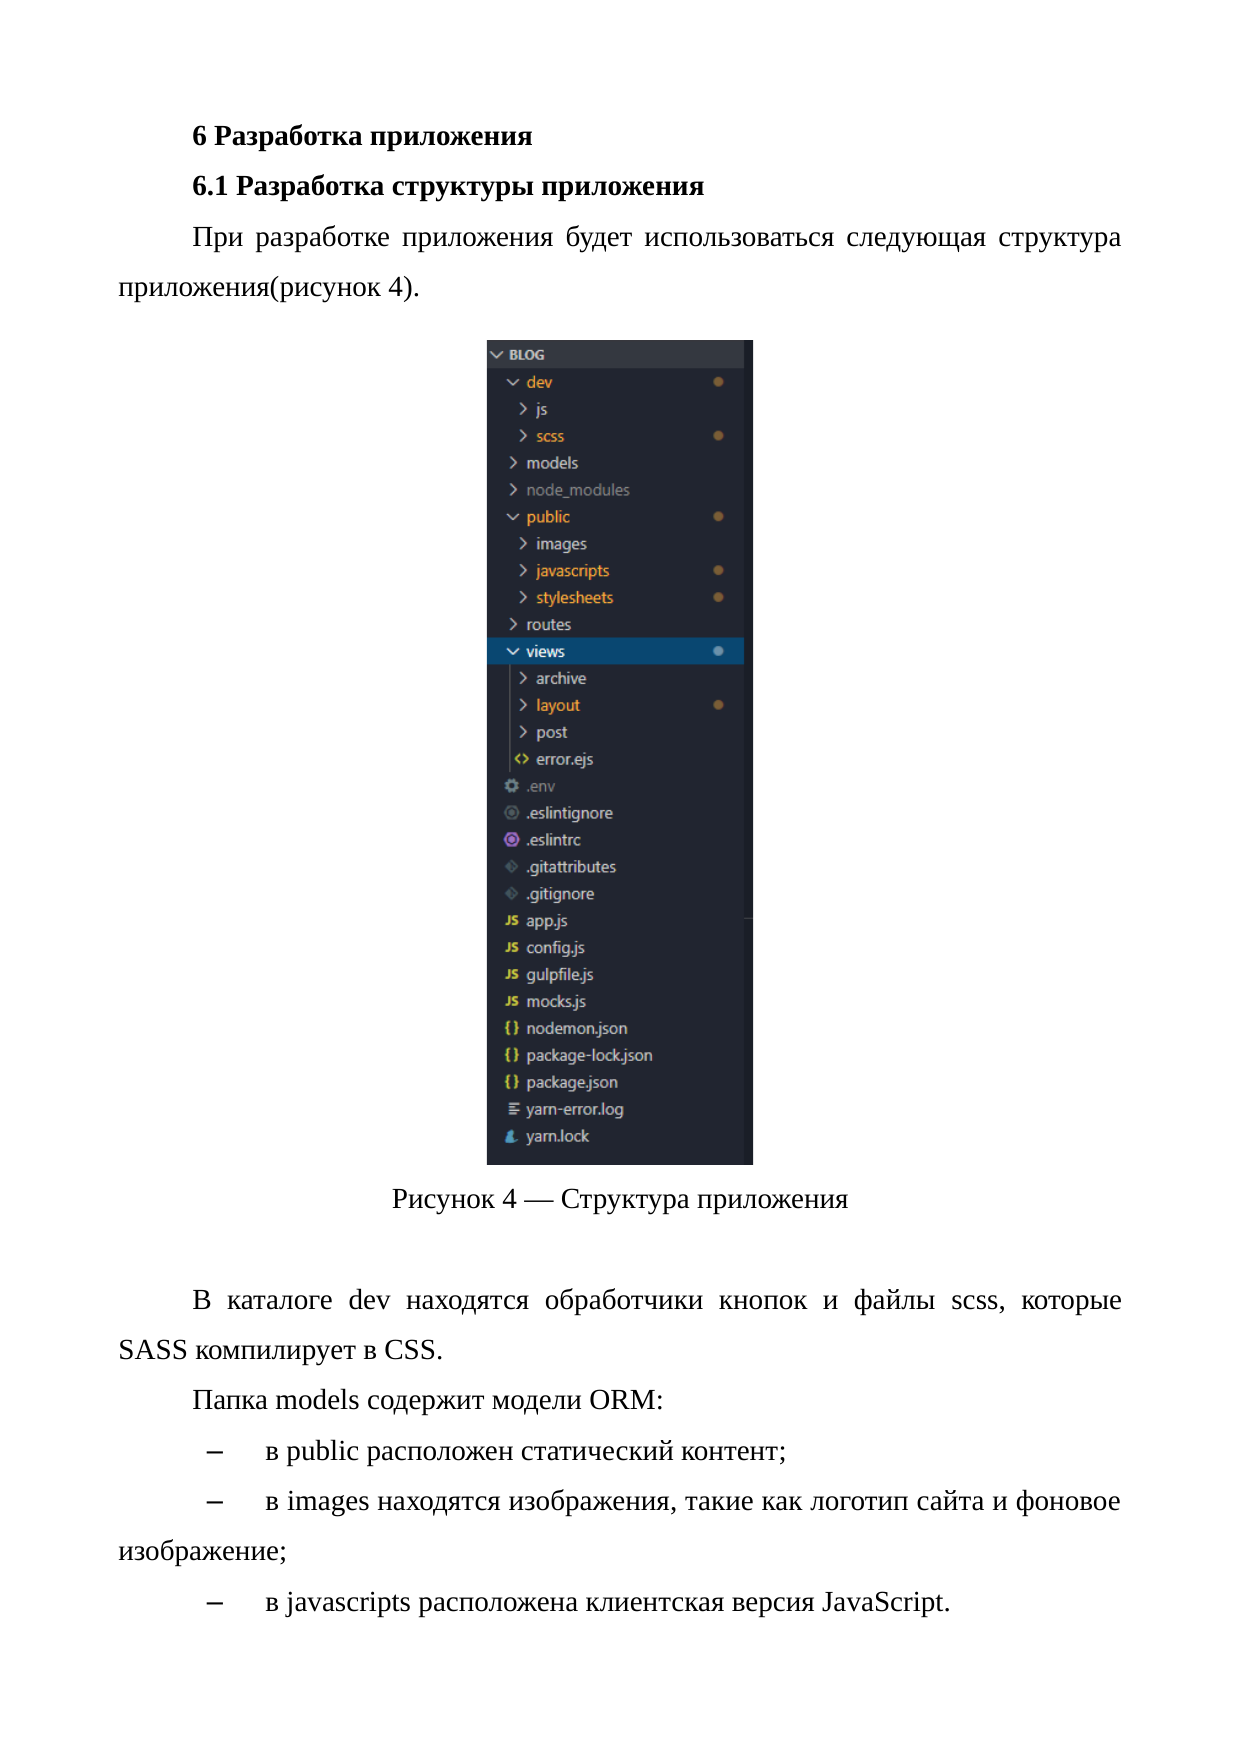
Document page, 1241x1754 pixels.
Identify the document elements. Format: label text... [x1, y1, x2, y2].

subtitle 6.1 Разработка структуры приложения [118, 168, 1122, 202]
text Папка models содержит модели ORM: [118, 1382, 1122, 1416]
text При разработке приложения будет использоваться следующая структура приложения(рисунок 4). [118, 219, 1122, 303]
list в javascripts расположена клиентская версия JavaScript. [118, 1584, 1122, 1617]
text В каталоге dev находятся обработчики кнопок и файлы scss, которые SASS компилирует в CSS. [118, 1282, 1122, 1366]
text Рисунок 4 — Структура приложения [118, 319, 1122, 1215]
picture [486, 340, 754, 1165]
list в images находятся изображения, такие как логотип сайта и фоновое изображение; [118, 1483, 1122, 1567]
subtitle 6 Разработка приложения [118, 118, 1122, 152]
list в public расположен статический контент; [118, 1433, 1122, 1466]
